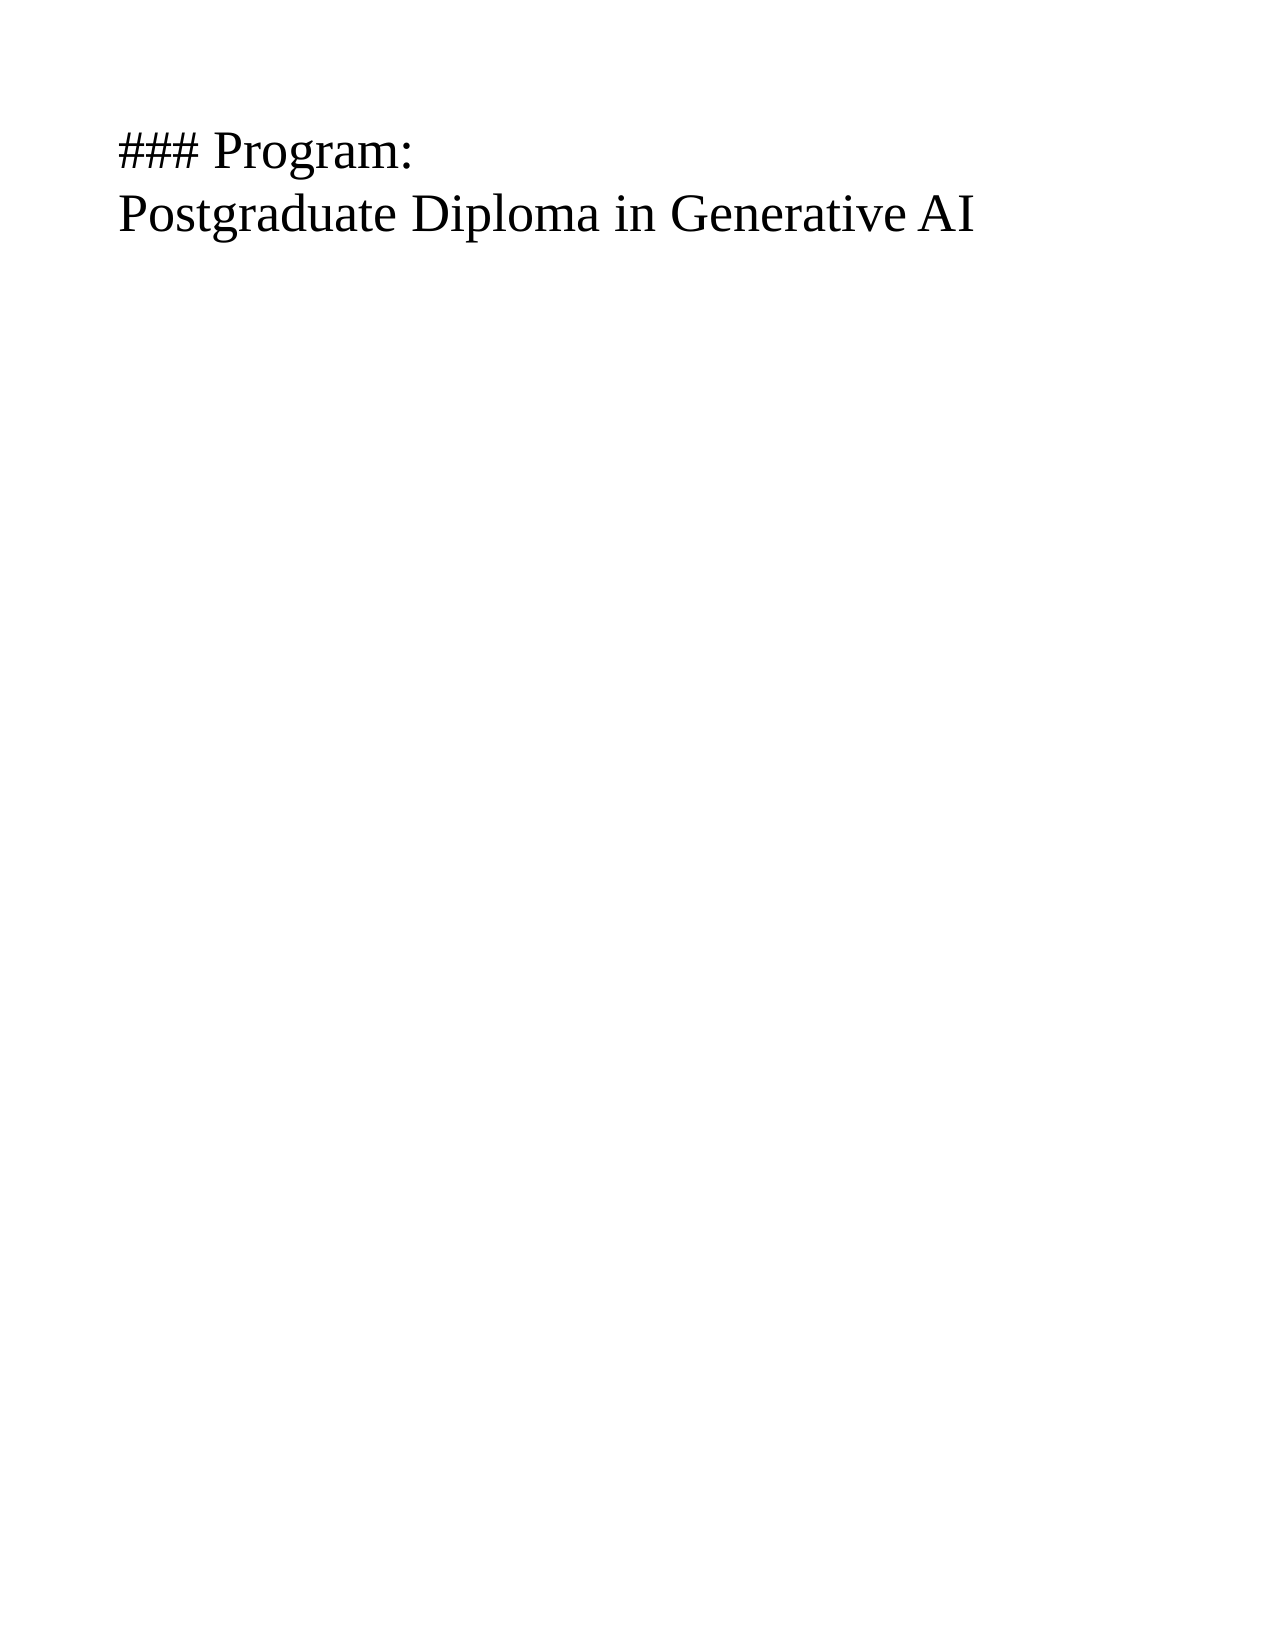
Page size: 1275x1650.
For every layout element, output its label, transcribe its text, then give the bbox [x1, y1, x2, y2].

text ### Program: [118, 118, 1157, 180]
text Postgraduate Diploma in Generative AI [118, 180, 1157, 243]
